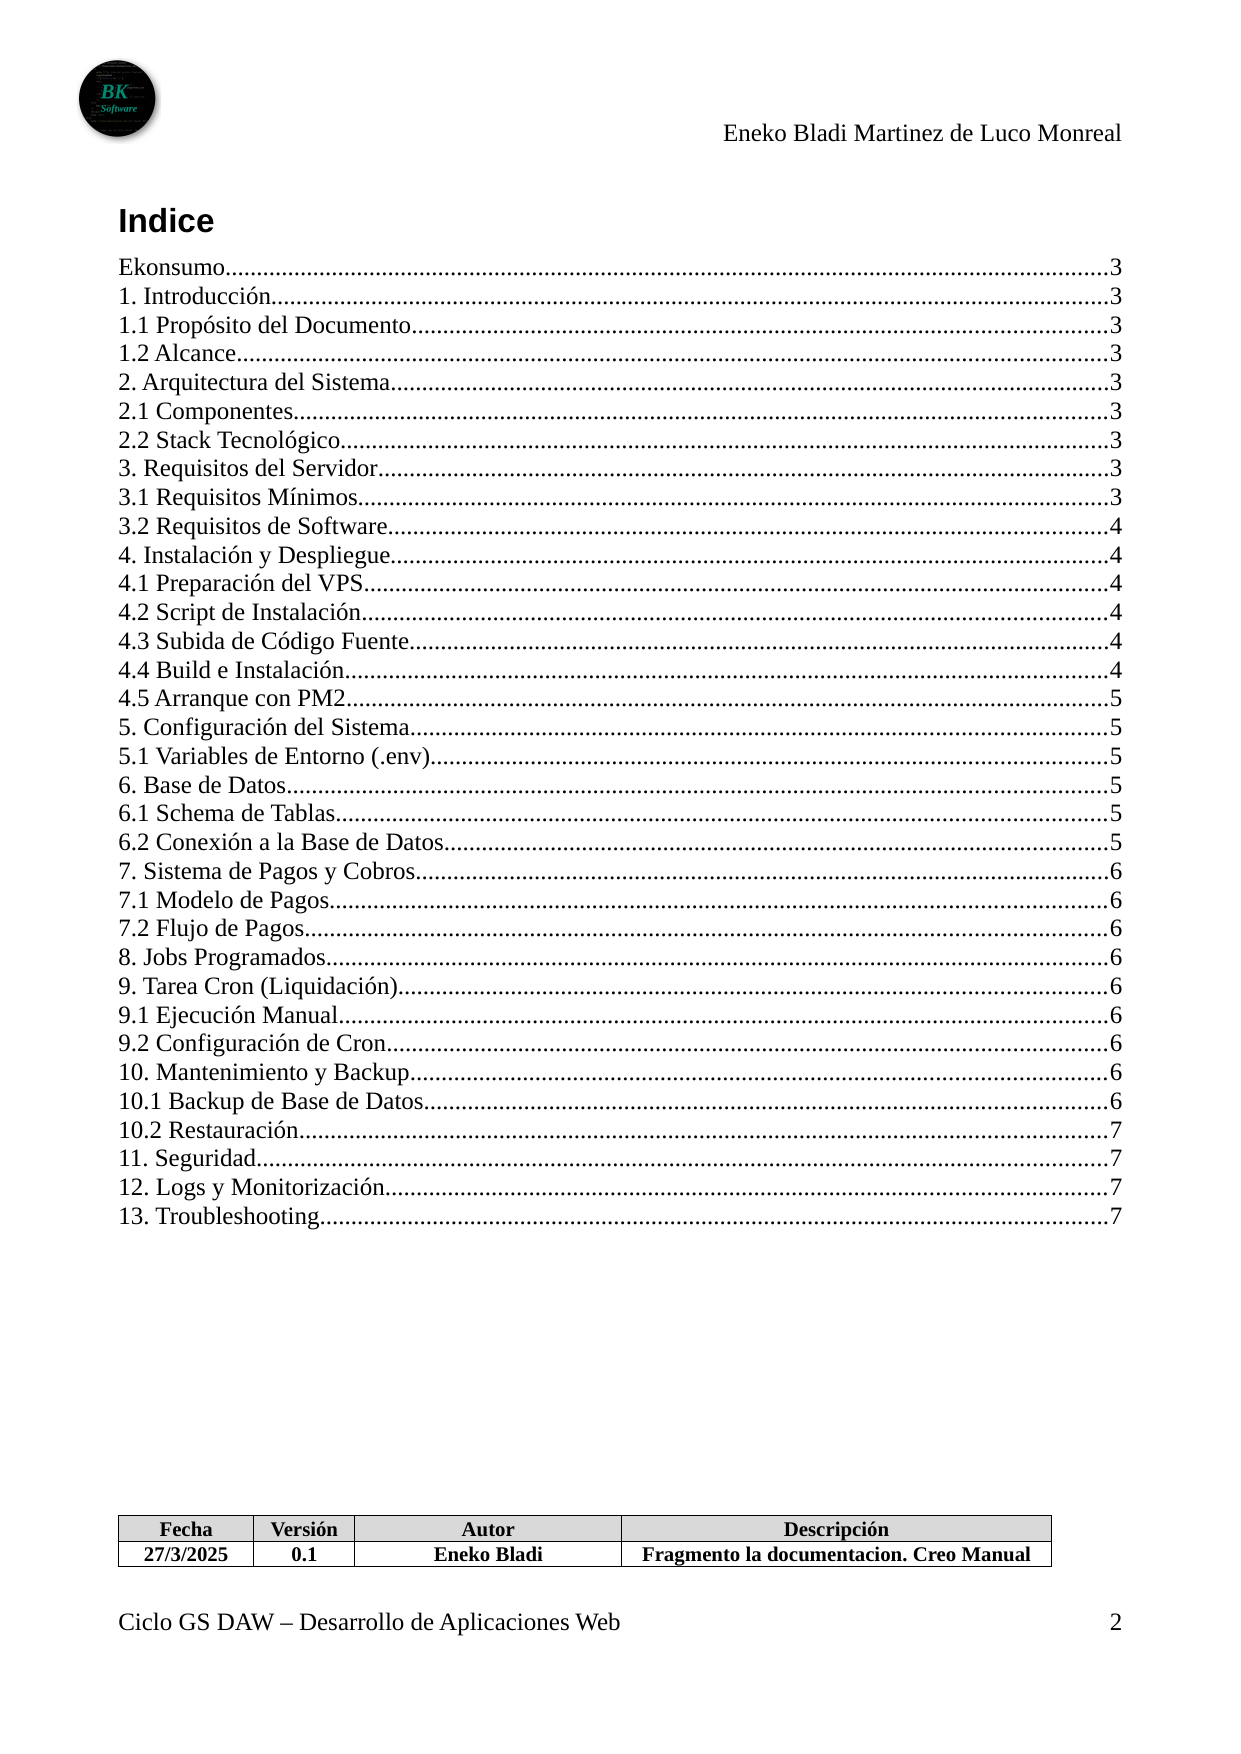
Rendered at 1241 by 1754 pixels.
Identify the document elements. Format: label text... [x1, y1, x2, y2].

text 2. Arquitectura del Sistema 3 [118, 367, 1122, 396]
text 5.1 Variables de Entorno (.env) 5 [118, 741, 1122, 770]
text 4.2 Script de Instalación 4 [118, 597, 1122, 626]
text 6.2 Conexión a la Base de Datos 5 [118, 827, 1122, 856]
text 6. Base de Datos 5 [118, 770, 1122, 798]
text 10.1 Backup de Base de Datos 6 [118, 1086, 1122, 1115]
text 4. Instalación y Despliegue 4 [118, 540, 1122, 568]
text 9. Tarea Cron (Liquidación) 6 [118, 971, 1122, 1000]
text 4.4 Build e Instalación 4 [118, 655, 1122, 683]
text 5. Configuración del Sistema 5 [118, 712, 1122, 741]
text 4.1 Preparación del VPS 4 [118, 568, 1122, 597]
text 11. Seguridad 7 [118, 1143, 1122, 1172]
text 9.1 Ejecución Manual 6 [118, 1000, 1122, 1028]
text 4.3 Subida de Código Fuente 4 [118, 626, 1122, 655]
text 7.2 Flujo de Pagos 6 [118, 913, 1122, 942]
table_header Fecha [119, 1516, 253, 1541]
table_header Autor [355, 1516, 621, 1541]
text 4.5 Arranque con PM2 5 [118, 683, 1122, 712]
text 3.1 Requisitos Mínimos 3 [118, 482, 1122, 511]
picture [76, 58, 162, 144]
text 3. Requisitos del Servidor 3 [118, 453, 1122, 482]
text 2.1 Componentes 3 [118, 396, 1122, 425]
table_header Descripción [622, 1516, 1051, 1541]
text 12. Logs y Monitorización 7 [118, 1172, 1122, 1201]
text 6.1 Schema de Tablas 5 [118, 798, 1122, 827]
text 1. Introducción 3 [118, 281, 1122, 310]
table_header Versión [254, 1516, 354, 1541]
text 7. Sistema de Pagos y Cobros 6 [118, 856, 1122, 885]
text 10. Mantenimiento y Backup 6 [118, 1057, 1122, 1086]
text 1.2 Alcance 3 [118, 338, 1122, 367]
text 3.2 Requisitos de Software 4 [118, 511, 1122, 540]
text 10.2 Restauración 7 [118, 1115, 1122, 1143]
table_cell 0.1 [254, 1542, 354, 1566]
text 9.2 Configuración de Cron 6 [118, 1028, 1122, 1057]
text 2.2 Stack Tecnológico 3 [118, 425, 1122, 453]
subtitle Indice [118, 201, 1122, 240]
table_cell 27/3/2025 [119, 1542, 253, 1566]
text 7.1 Modelo de Pagos 6 [118, 885, 1122, 913]
text 8. Jobs Programados 6 [118, 942, 1122, 971]
table_cell Eneko Bladi [355, 1542, 621, 1566]
text 1.1 Propósito del Documento 3 [118, 310, 1122, 338]
text 13. Troubleshooting 7 [118, 1201, 1122, 1230]
text Ekonsumo 3 [118, 252, 1122, 281]
table_cell Fragmento la documentacion. Creo Manual [622, 1542, 1051, 1566]
